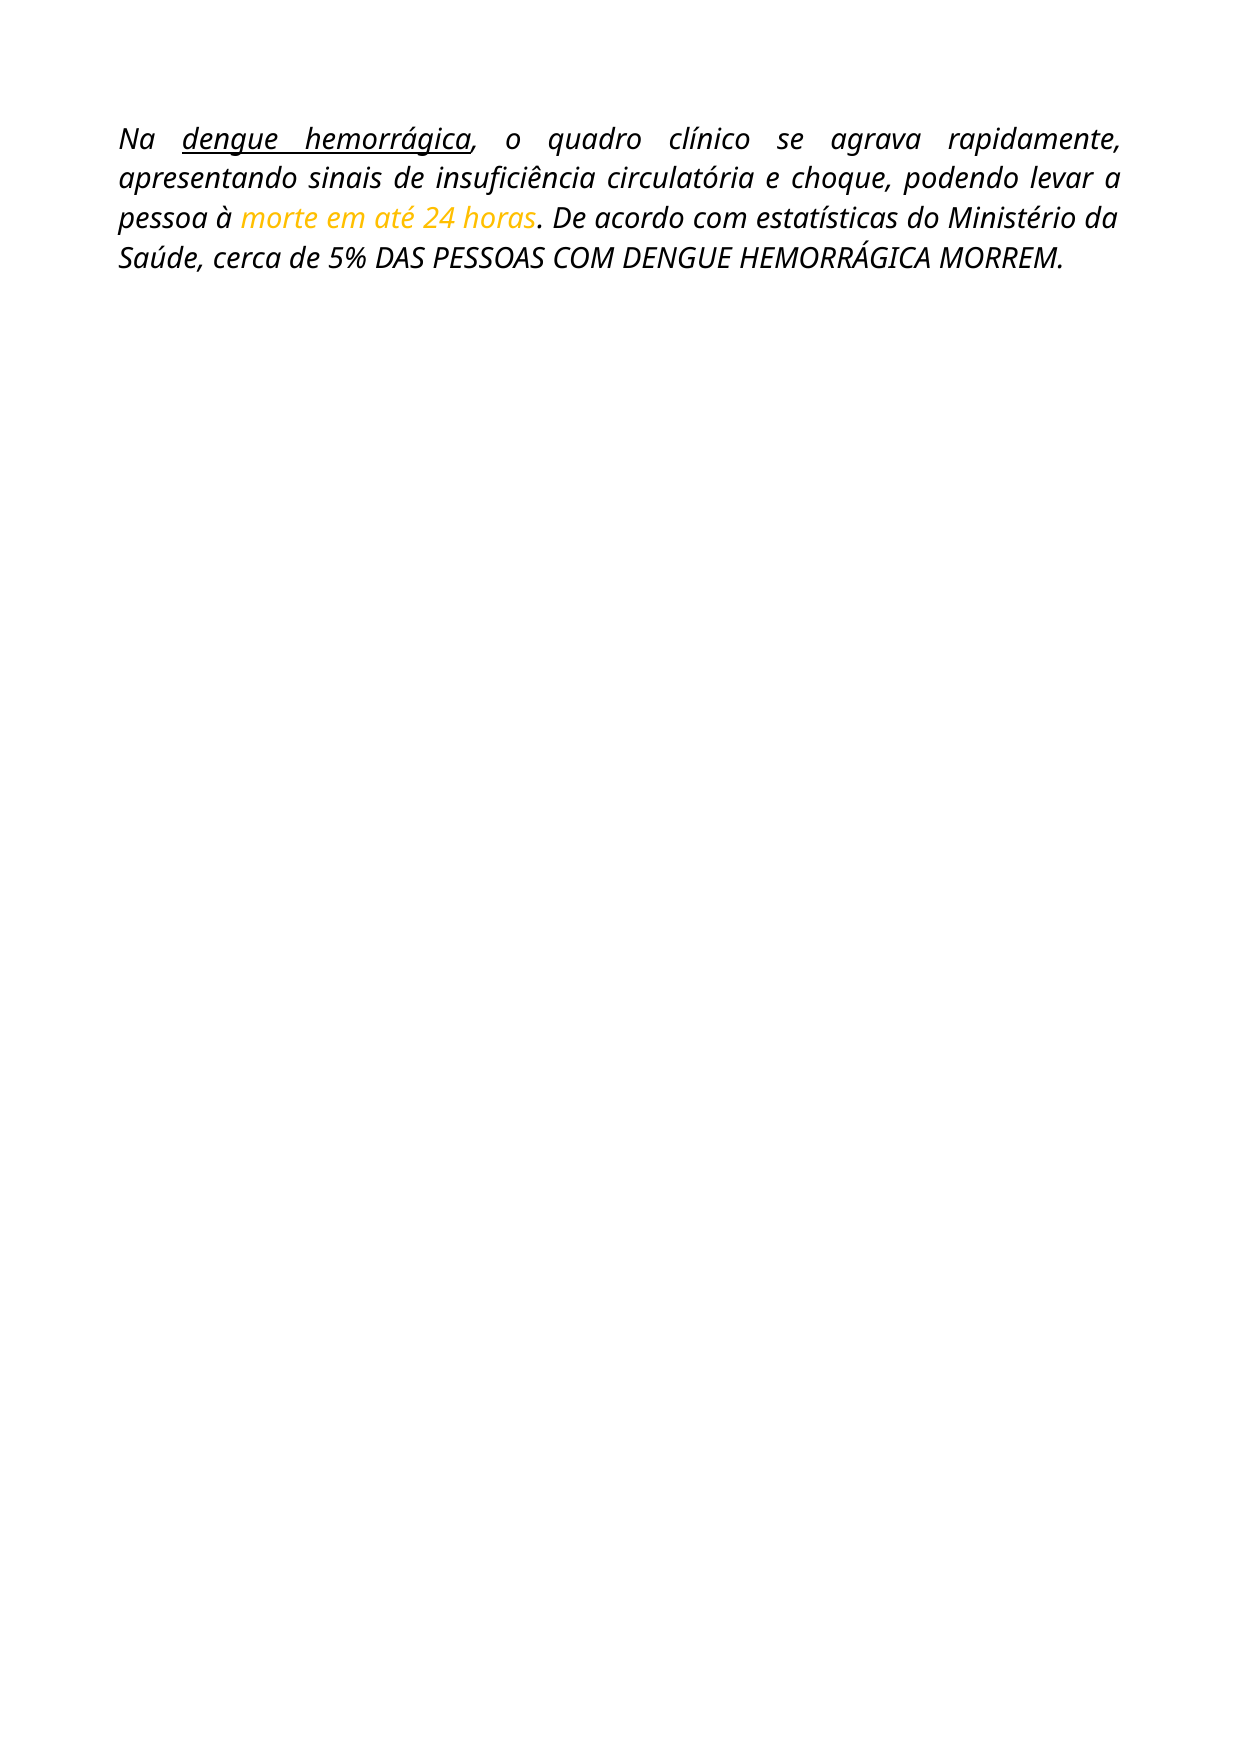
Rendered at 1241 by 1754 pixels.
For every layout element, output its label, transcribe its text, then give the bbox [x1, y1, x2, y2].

text Na dengue hemorrágica, o quadro clínico se agrava rapidamente, apresentando sinais de insuficiência circulatória e choque, podendo levar a pessoa à morte em até 24 horas. De acordo com estatísticas do Ministério da Saúde, cerca de 5% DAS PESSOAS COM DENGUE HEMORRÁGICA MORREM. [118, 118, 1122, 277]
